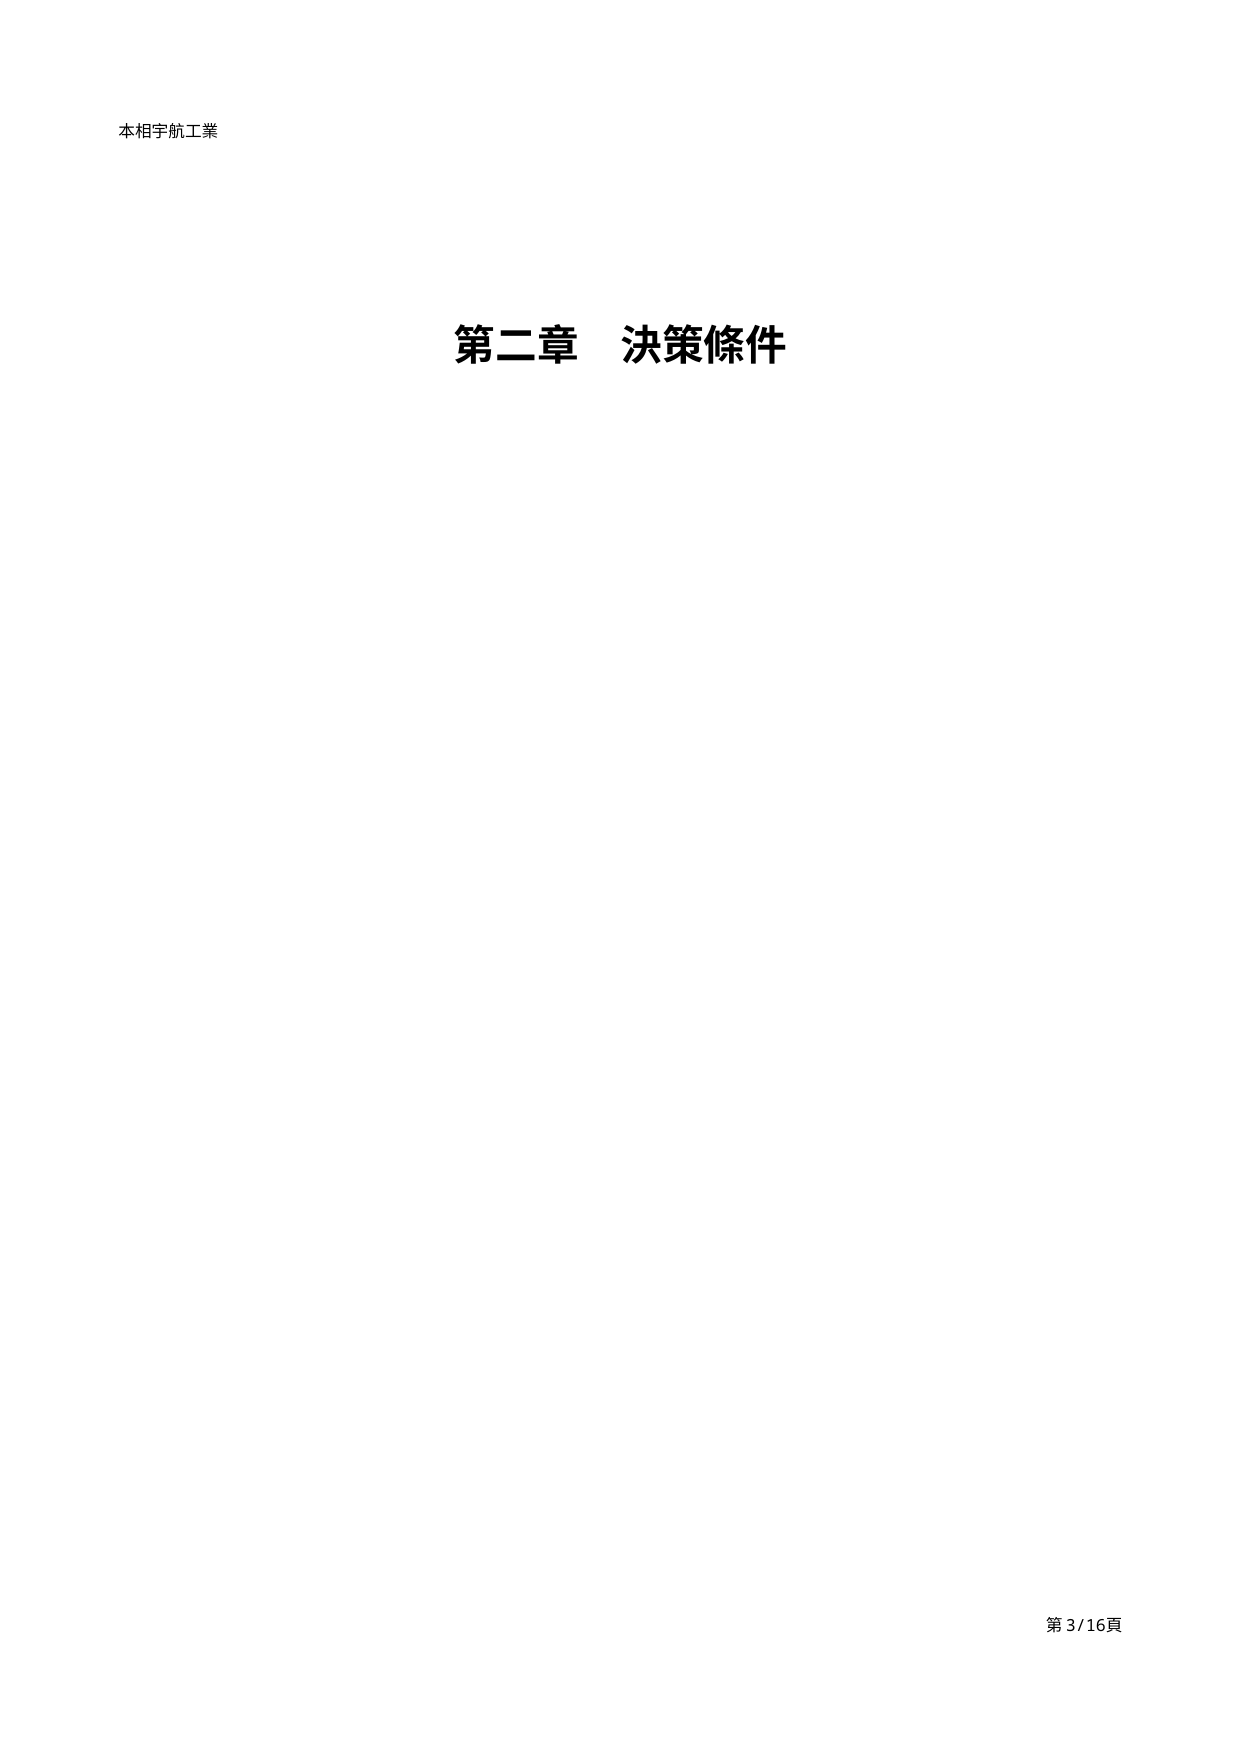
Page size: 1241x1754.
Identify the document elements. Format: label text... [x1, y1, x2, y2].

subtitle 第二章 決策條件 [118, 312, 1122, 372]
